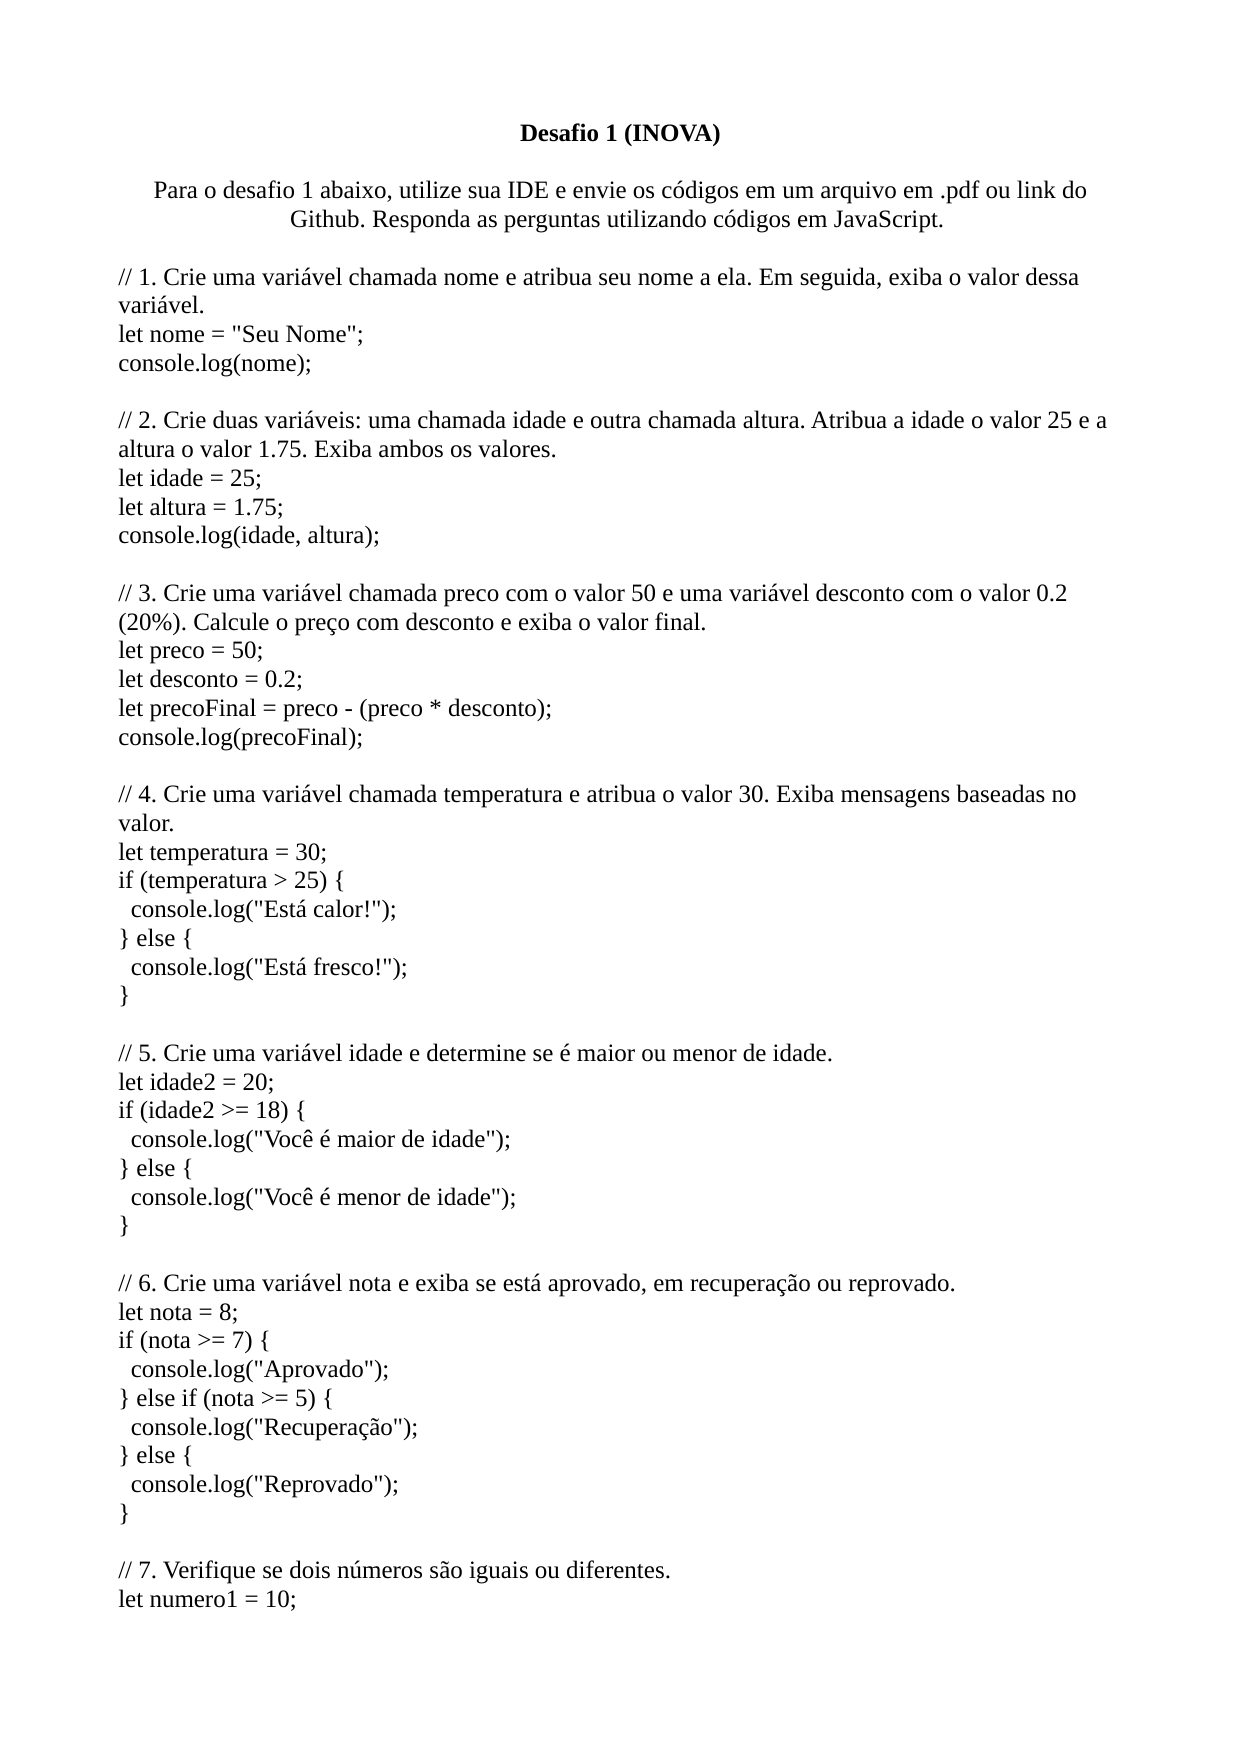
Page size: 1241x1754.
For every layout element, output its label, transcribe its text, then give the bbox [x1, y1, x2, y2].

text let nome = "Seu Nome"; [118, 319, 1122, 348]
text } else if (nota >= 5) { [118, 1383, 1122, 1412]
text } [118, 1211, 1122, 1239]
text let idade2 = 20; [118, 1067, 1122, 1096]
text console.log("Está calor!"); [118, 894, 1122, 923]
text // 2. Crie duas variáveis: uma chamada idade e outra chamada altura. Atribua a idade o valor 25 e a altura o valor 1.75. Exiba ambos os valores. [118, 406, 1122, 463]
text console.log("Aprovado"); [118, 1354, 1122, 1383]
text console.log("Está fresco!"); [118, 952, 1122, 981]
text console.log("Você é maior de idade"); [118, 1124, 1122, 1153]
text console.log(nome); [118, 348, 1122, 377]
text } else { [118, 923, 1122, 952]
text let numero1 = 10; [118, 1584, 1122, 1613]
text if (nota >= 7) { [118, 1326, 1122, 1354]
text // 3. Crie uma variável chamada preco com o valor 50 e uma variável desconto com o valor 0.2 (20%). Calcule o preço com desconto e exiba o valor final. [118, 578, 1122, 636]
text let preco = 50; [118, 636, 1122, 664]
text let desconto = 0.2; [118, 664, 1122, 693]
text // 4. Crie uma variável chamada temperatura e atribua o valor 30. Exiba mensagens baseadas no valor. [118, 779, 1122, 837]
text let nota = 8; [118, 1297, 1122, 1326]
text // 7. Verifique se dois números são iguais ou diferentes. [118, 1556, 1122, 1584]
text let temperatura = 30; [118, 837, 1122, 866]
text // 6. Crie uma variável nota e exiba se está aprovado, em recuperação ou reprovado. [118, 1268, 1122, 1297]
text let idade = 25; [118, 463, 1122, 492]
text } else { [118, 1153, 1122, 1182]
text if (idade2 >= 18) { [118, 1096, 1122, 1124]
text console.log(precoFinal); [118, 722, 1122, 751]
text console.log("Você é menor de idade"); [118, 1182, 1122, 1211]
text console.log(idade, altura); [118, 521, 1122, 549]
text if (temperatura > 25) { [118, 866, 1122, 894]
text console.log("Reprovado"); [118, 1469, 1122, 1498]
text } [118, 981, 1122, 1009]
text Para o desafio 1 abaixo, utilize sua IDE e envie os códigos em um arquivo em .pdf ou link do Github. Responda as perguntas utilizando códigos em JavaScript. [118, 176, 1122, 233]
text let precoFinal = preco - (preco * desconto); [118, 693, 1122, 722]
text // 1. Crie uma variável chamada nome e atribua seu nome a ela. Em seguida, exiba o valor dessa variável. [118, 262, 1122, 319]
text let altura = 1.75; [118, 492, 1122, 521]
text // 5. Crie uma variável idade e determine se é maior ou menor de idade. [118, 1038, 1122, 1067]
text Desafio 1 (INOVA) [118, 118, 1122, 147]
text console.log("Recuperação"); [118, 1412, 1122, 1441]
text } else { [118, 1441, 1122, 1469]
text } [118, 1498, 1122, 1527]
